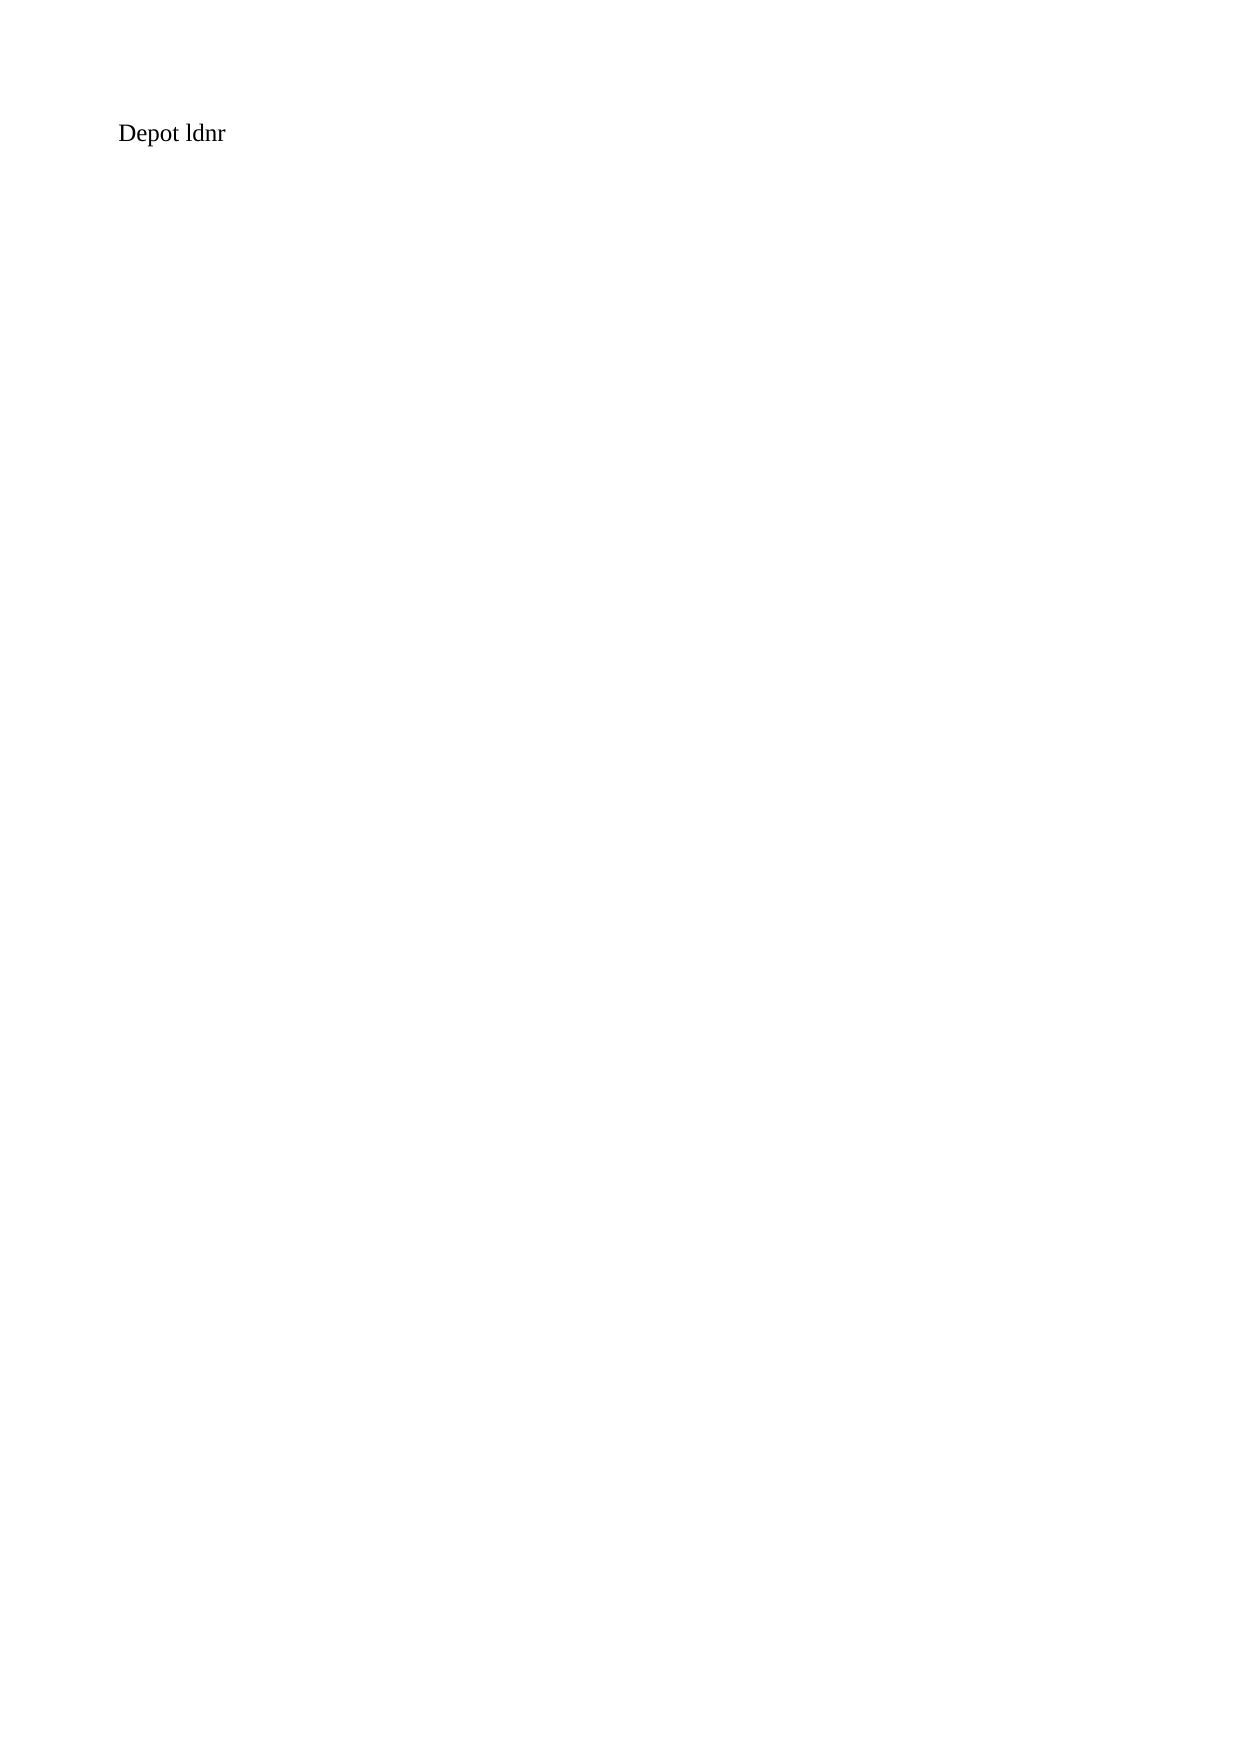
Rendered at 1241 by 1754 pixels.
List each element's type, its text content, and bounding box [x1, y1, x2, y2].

text Depot ldnr [118, 118, 1122, 147]
